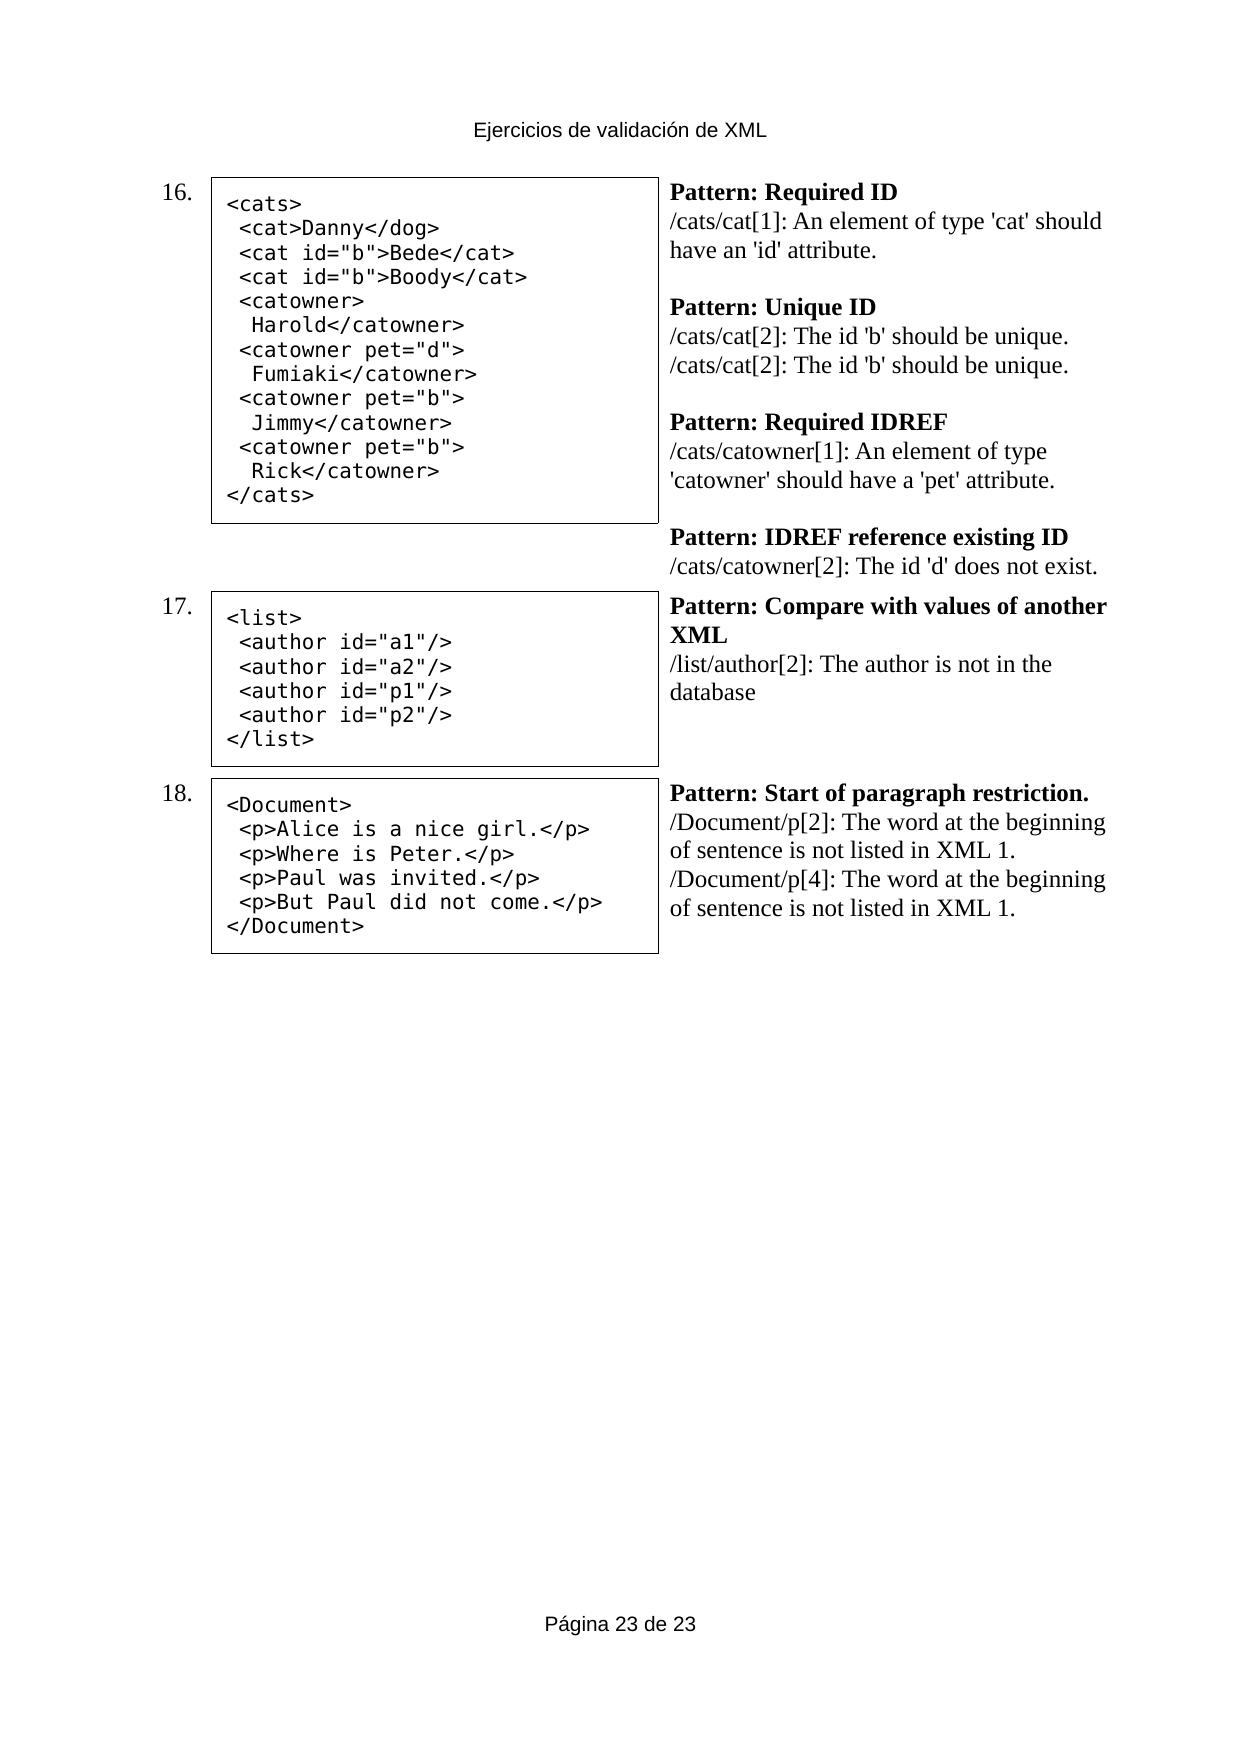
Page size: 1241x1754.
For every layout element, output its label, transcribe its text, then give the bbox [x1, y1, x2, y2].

table_cell Pattern: Start of paragraph restriction. /Document/p[2]: The word at the beginning of sentence is not listed in XML 1. /Document/p[4]: The word at the beginning of sentence is not listed in XML 1. [664, 773, 1122, 959]
table_cell Pattern: Compare with values of another XML /list/author[2]: The author is not in the database [664, 586, 1122, 772]
table_cell [118, 773, 206, 959]
table_cell Pattern: Required ID /cats/cat[1]: An element of type 'cat' should have an 'id' attribute. Pattern: Unique ID /cats/cat[2]: The id 'b' should be unique. /cats/cat[2]: The id 'b' should be unique. Pattern: Required IDREF /cats/catowner[1]: An element of type 'catowner' should have a 'pet' attribute. Pattern: IDREF reference existing ID /cats/catowner[2]: The id 'd' does not exist. [664, 172, 1122, 586]
table_cell [118, 586, 206, 772]
table_cell <Document> <p>Alice is a nice girl.</p> <p>Where is Peter.</p> <p>Paul was invited.</p> <p>But Paul did not come.</p> </Document> [206, 773, 664, 959]
table_cell [118, 172, 206, 586]
table_cell <cats> <cat>Danny</dog> <cat id="b">Bede</cat> <cat id="b">Boody</cat> <catowner> Harold</catowner> <catowner pet="d"> Fumiaki</catowner> <catowner pet="b"> Jimmy</catowner> <catowner pet="b"> Rick</catowner> </cats> [206, 172, 664, 586]
table_cell <list> <author id="a1"/> <author id="a2"/> <author id="p1"/> <author id="p2"/> </list> [206, 586, 664, 772]
